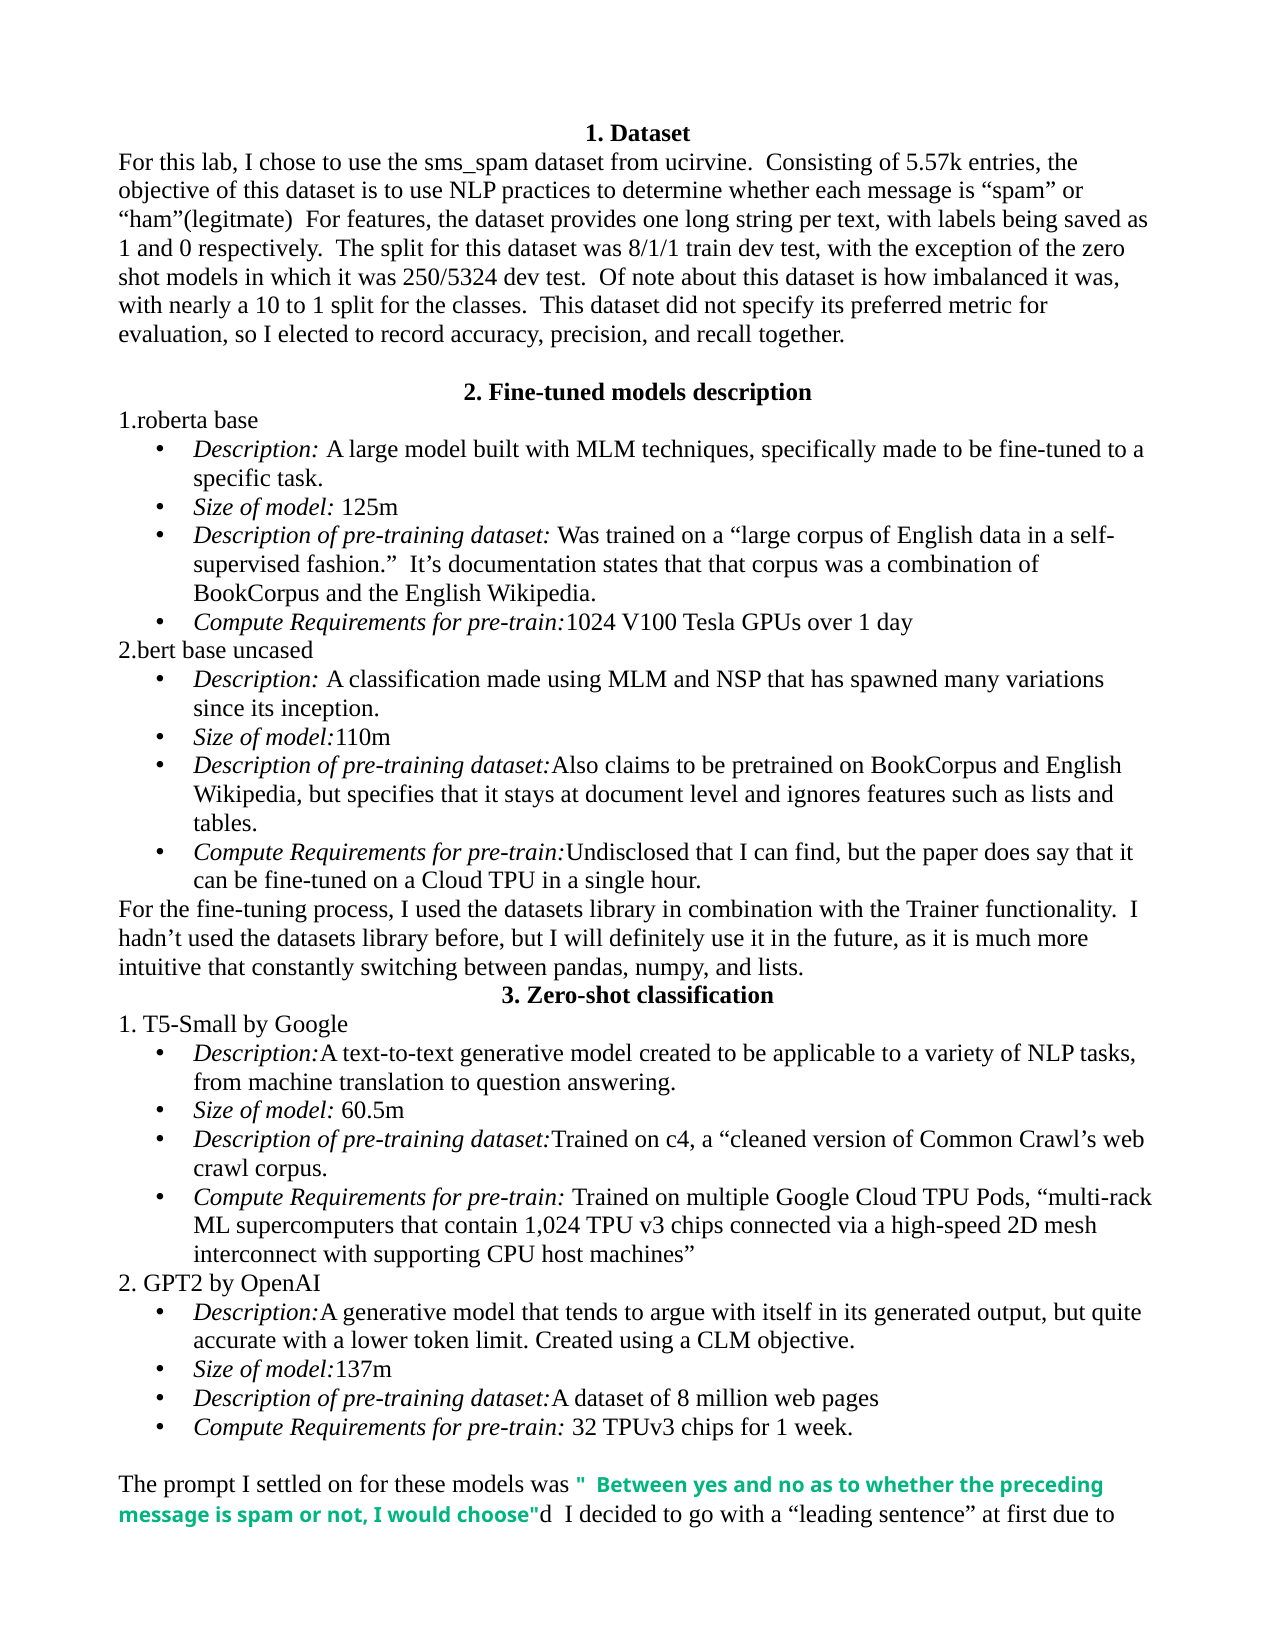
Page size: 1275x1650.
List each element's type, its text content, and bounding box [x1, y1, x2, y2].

list Size of model: 125m [156, 492, 1157, 521]
text 1.roberta base [118, 406, 1157, 434]
list Compute Requirements for pre-train:Undisclosed that I can find, but the paper does say that it can be fine-tuned on a Cloud TPU in a single hour. [156, 837, 1157, 894]
list Size of model:110m [156, 722, 1157, 751]
list Compute Requirements for pre-train: 32 TPUv3 chips for 1 week. [156, 1412, 1157, 1441]
list Description:A text-to-text generative model created to be applicable to a variety of NLP tasks, from machine translation to question answering. [156, 1038, 1157, 1096]
text 1. Dataset [118, 118, 1157, 147]
list Description: A classification made using MLM and NSP that has spawned many variations since its inception. [156, 664, 1157, 722]
text 2. GPT2 by OpenAI [118, 1268, 1157, 1297]
list Compute Requirements for pre-train:1024 V100 Tesla GPUs over 1 day [156, 607, 1157, 636]
list Size of model:137m [156, 1354, 1157, 1383]
list Compute Requirements for pre-train: Trained on multiple Google Cloud TPU Pods, “multi-rack ML supercomputers that contain 1,024 TPU v3 chips connected via a high-speed 2D mesh interconnect with supporting CPU host machines” [156, 1182, 1157, 1268]
text 2. Fine-tuned models description [118, 377, 1157, 406]
list Description of pre-training dataset:Also claims to be pretrained on BookCorpus and English Wikipedia, but specifies that it stays at document level and ignores features such as lists and tables. [156, 751, 1157, 837]
text 2.bert base uncased [118, 636, 1157, 664]
list Description of pre-training dataset:A dataset of 8 million web pages [156, 1383, 1157, 1412]
list Description:A generative model that tends to argue with itself in its generated output, but quite accurate with a lower token limit. Created using a CLM objective. [156, 1297, 1157, 1354]
list Size of model: 60.5m [156, 1096, 1157, 1124]
list Description of pre-training dataset:Trained on c4, a “cleaned version of Common Crawl’s web crawl corpus. [156, 1124, 1157, 1182]
text The prompt I settled on for these models was " Between yes and no as to whether the preceding message is spam or not, I would choose"d I decided to go with a “leading sentence” at first due to [118, 1469, 1157, 1528]
list Description of pre-training dataset: Was trained on a “large corpus of English data in a self-supervised fashion.” It’s documentation states that that corpus was a combination of BookCorpus and the English Wikipedia. [156, 521, 1157, 607]
list Description: A large model built with MLM techniques, specifically made to be fine-tuned to a specific task. [156, 434, 1157, 492]
text 1. T5-Small by Google [118, 1009, 1157, 1038]
text For this lab, I chose to use the sms_spam dataset from ucirvine. Consisting of 5.57k entries, the objective of this dataset is to use NLP practices to determine whether each message is “spam” or “ham”(legitmate) For features, the dataset provides one long string per text, with labels being saved as 1 and 0 respectively. The split for this dataset was 8/1/1 train dev test, with the exception of the zero shot models in which it was 250/5324 dev test. Of note about this dataset is how imbalanced it was, with nearly a 10 to 1 split for the classes. This dataset did not specify its preferred metric for evaluation, so I elected to record accuracy, precision, and recall together. [118, 147, 1157, 348]
text For the fine-tuning process, I used the datasets library in combination with the Trainer functionality. I hadn’t used the datasets library before, but I will definitely use it in the future, as it is much more intuitive that constantly switching between pandas, numpy, and lists. [118, 894, 1157, 981]
text 3. Zero-shot classification [118, 981, 1157, 1009]
